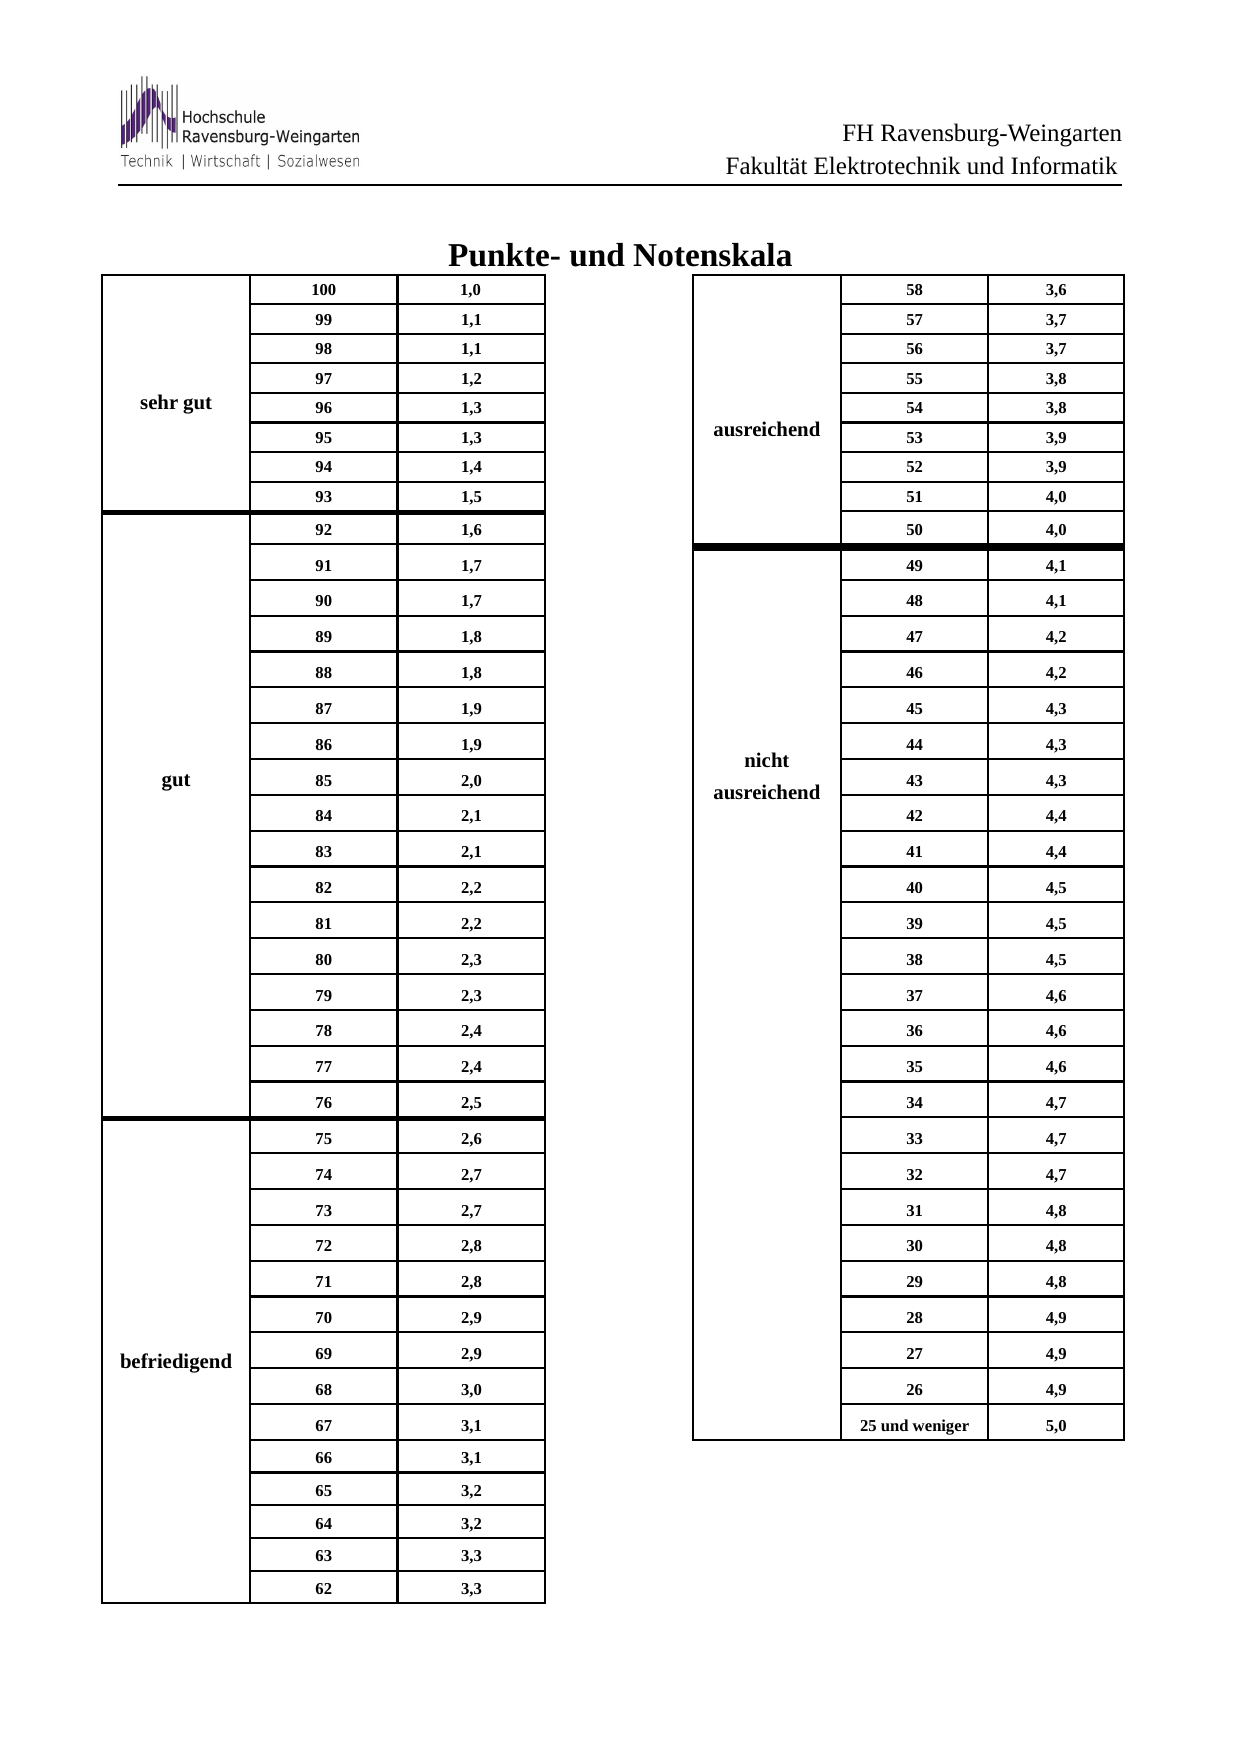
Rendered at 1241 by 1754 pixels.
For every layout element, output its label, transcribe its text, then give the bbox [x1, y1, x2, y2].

table_cell [546, 1260, 692, 1295]
table_cell 37 [842, 975, 987, 1009]
table_cell 4,8 [989, 1226, 1123, 1259]
table_cell 4,5 [989, 939, 1123, 973]
table_cell 94 [251, 453, 396, 481]
table_cell 2,0 [399, 760, 544, 794]
table_cell 86 [251, 724, 396, 758]
table_cell 35 [842, 1047, 987, 1080]
table_cell 2,9 [399, 1333, 544, 1367]
table_cell 70 [251, 1298, 396, 1331]
table_cell 40 [842, 868, 987, 901]
table_cell [546, 1504, 693, 1537]
table_cell 65 [251, 1474, 396, 1504]
table_cell 31 [842, 1190, 987, 1224]
table_cell [546, 1045, 692, 1080]
table_cell 54 [842, 394, 987, 421]
table_cell [546, 901, 692, 937]
table_cell [546, 1152, 692, 1188]
table_cell 4,7 [989, 1154, 1123, 1188]
table_cell [546, 1188, 692, 1224]
table_cell 2,3 [399, 939, 544, 973]
table_cell 1,8 [399, 617, 544, 650]
table_cell 4,8 [989, 1190, 1123, 1224]
table_cell [988, 1441, 1123, 1471]
table_cell 3,1 [399, 1441, 544, 1471]
table_cell 1,1 [399, 305, 544, 333]
table_cell 4,5 [989, 868, 1123, 901]
table_cell [546, 543, 692, 579]
table_cell [693, 1537, 841, 1569]
table_cell gut [103, 515, 249, 1116]
table_header sehr gut [103, 276, 249, 510]
table_cell 32 [842, 1154, 987, 1188]
table_cell 90 [251, 581, 396, 614]
table_cell [546, 481, 692, 510]
table_cell 3,9 [989, 453, 1123, 481]
table_cell [546, 392, 692, 421]
table_header 100 [251, 276, 396, 303]
table_cell [546, 303, 692, 333]
table_cell 49 [842, 551, 987, 579]
table_cell 92 [251, 515, 396, 543]
table_cell 2,6 [399, 1121, 544, 1152]
table_cell 2,5 [399, 1083, 544, 1116]
table_header 3,6 [989, 276, 1123, 303]
table_cell 53 [842, 424, 987, 451]
table_cell 1,3 [399, 424, 544, 451]
table_cell 4,6 [989, 1047, 1123, 1080]
table_cell 1,3 [399, 394, 544, 421]
table_cell [546, 830, 692, 865]
table_cell 1,1 [399, 335, 544, 362]
table_cell 1,9 [399, 724, 544, 758]
table_cell 30 [842, 1226, 987, 1259]
table_cell [546, 1471, 693, 1504]
table_cell 67 [251, 1405, 396, 1439]
table_cell 80 [251, 939, 396, 973]
table_cell [546, 1570, 693, 1602]
table_cell 72 [251, 1226, 396, 1259]
table_cell 79 [251, 975, 396, 1009]
table_cell 25 und weniger [842, 1405, 987, 1439]
table_cell 71 [251, 1262, 396, 1295]
table_cell 29 [842, 1262, 987, 1295]
table_cell [693, 1570, 841, 1602]
table_cell 64 [251, 1506, 396, 1537]
table_cell 1,4 [399, 453, 544, 481]
table_cell 1,7 [399, 545, 544, 579]
table_cell [546, 1367, 692, 1403]
table_cell [546, 1295, 692, 1331]
table_cell 84 [251, 796, 396, 829]
table_cell 2,4 [399, 1011, 544, 1044]
table_cell 27 [842, 1333, 987, 1367]
table_cell 74 [251, 1154, 396, 1188]
table_cell 46 [842, 653, 987, 686]
table_cell [546, 937, 692, 973]
table_cell 5,0 [989, 1405, 1123, 1439]
table_cell [693, 1471, 841, 1504]
table_cell [546, 686, 692, 722]
table_cell 56 [842, 335, 987, 362]
table_cell [546, 1537, 693, 1569]
table_cell [546, 333, 692, 362]
subtitle Punkte- und Notenskala [118, 235, 1122, 273]
table_cell 2,1 [399, 796, 544, 829]
table_cell 44 [842, 724, 987, 758]
table_cell 4,4 [989, 832, 1123, 865]
table_cell 3,8 [989, 394, 1123, 421]
table_cell 93 [251, 483, 396, 510]
table_cell 69 [251, 1333, 396, 1367]
table_cell [546, 421, 692, 451]
table_cell 78 [251, 1011, 396, 1044]
table_cell 26 [842, 1369, 987, 1403]
table_cell 1,7 [399, 581, 544, 614]
table_cell 2,9 [399, 1298, 544, 1331]
table_cell 87 [251, 688, 396, 722]
table_cell nicht ausreichend [694, 551, 840, 1439]
table_cell 3,9 [989, 424, 1123, 451]
table_cell [693, 1504, 841, 1537]
table_cell 4,8 [989, 1262, 1123, 1295]
table_cell 4,9 [989, 1369, 1123, 1403]
table_cell [546, 579, 692, 614]
table_cell 2,1 [399, 832, 544, 865]
table_cell [546, 1439, 693, 1471]
table_cell 4,0 [989, 512, 1123, 543]
table_cell 62 [251, 1572, 396, 1602]
table_cell 1,5 [399, 483, 544, 510]
table_cell 45 [842, 688, 987, 722]
table_header 1,0 [399, 276, 544, 303]
table_cell 3,3 [399, 1539, 544, 1569]
table_cell [841, 1441, 988, 1471]
table_cell 2,3 [399, 975, 544, 1009]
table_cell 4,0 [989, 483, 1123, 510]
table_cell 4,7 [989, 1118, 1123, 1152]
table_cell befriedigend [103, 1121, 249, 1602]
table_cell [546, 451, 692, 481]
table_cell [546, 1224, 692, 1259]
table_cell [546, 362, 692, 392]
table_cell 1,8 [399, 653, 544, 686]
table_cell [546, 1403, 692, 1439]
table_cell 73 [251, 1190, 396, 1224]
table_cell 68 [251, 1369, 396, 1403]
table_cell 3,7 [989, 335, 1123, 362]
table_cell 55 [842, 364, 987, 392]
table_cell 1,6 [399, 515, 544, 543]
table_cell [546, 1080, 692, 1116]
table_cell 76 [251, 1083, 396, 1116]
table_cell 89 [251, 617, 396, 650]
table_cell [988, 1537, 1123, 1569]
table_cell 57 [842, 305, 987, 333]
table_cell 51 [842, 483, 987, 510]
table_cell 96 [251, 394, 396, 421]
table_cell 3,8 [989, 364, 1123, 392]
table_cell 3,7 [989, 305, 1123, 333]
table_cell 4,6 [989, 1011, 1123, 1044]
table_header 58 [842, 276, 987, 303]
table_cell 39 [842, 903, 987, 937]
table_cell 2,8 [399, 1262, 544, 1295]
table_cell [546, 722, 692, 758]
table_cell 4,3 [989, 724, 1123, 758]
table_cell 85 [251, 760, 396, 794]
table_cell 3,0 [399, 1369, 544, 1403]
table_cell 52 [842, 453, 987, 481]
table_cell 77 [251, 1047, 396, 1080]
table_cell 3,1 [399, 1405, 544, 1439]
table_cell [988, 1570, 1123, 1602]
table_header ausreichend [694, 276, 840, 543]
table_cell [546, 1116, 692, 1152]
table_cell [988, 1504, 1123, 1537]
table_cell 88 [251, 653, 396, 686]
table_cell [546, 794, 692, 829]
table_cell 50 [842, 512, 987, 543]
table_cell 47 [842, 617, 987, 650]
table_cell 41 [842, 832, 987, 865]
table_cell [546, 1331, 692, 1367]
table_cell [546, 615, 692, 650]
table_cell 95 [251, 424, 396, 451]
table_cell [546, 973, 692, 1009]
table_cell 4,9 [989, 1333, 1123, 1367]
table_cell [841, 1537, 988, 1569]
table_cell 3,3 [399, 1572, 544, 1602]
table_cell [546, 510, 692, 543]
table_cell [693, 1441, 841, 1471]
table_cell 2,7 [399, 1154, 544, 1188]
table_cell 36 [842, 1011, 987, 1044]
table_cell 4,2 [989, 653, 1123, 686]
table_cell [841, 1504, 988, 1537]
table_cell 91 [251, 545, 396, 579]
table_cell 81 [251, 903, 396, 937]
table_cell [841, 1471, 988, 1504]
picture [118, 76, 361, 170]
table_cell 34 [842, 1083, 987, 1116]
table_cell [546, 758, 692, 794]
table_cell 4,3 [989, 688, 1123, 722]
table_cell 2,2 [399, 903, 544, 937]
table_cell [546, 865, 692, 901]
table_cell 48 [842, 581, 987, 614]
table_cell 83 [251, 832, 396, 865]
table_cell 2,8 [399, 1226, 544, 1259]
table_cell 97 [251, 364, 396, 392]
table_cell 4,3 [989, 760, 1123, 794]
table_cell 4,1 [989, 581, 1123, 614]
table_cell [546, 650, 692, 686]
table_cell 4,1 [989, 551, 1123, 579]
table_cell 4,7 [989, 1083, 1123, 1116]
table_cell 3,2 [399, 1474, 544, 1504]
table_cell 1,9 [399, 688, 544, 722]
table_cell 4,9 [989, 1298, 1123, 1331]
table_cell [546, 1009, 692, 1044]
table_cell 99 [251, 305, 396, 333]
table_cell 28 [842, 1298, 987, 1331]
table_cell 4,5 [989, 903, 1123, 937]
table_cell 38 [842, 939, 987, 973]
table_cell 2,7 [399, 1190, 544, 1224]
table_cell 42 [842, 796, 987, 829]
table_cell 63 [251, 1539, 396, 1569]
table_cell 1,2 [399, 364, 544, 392]
table_cell 82 [251, 868, 396, 901]
table_cell 33 [842, 1118, 987, 1152]
table_cell 4,6 [989, 975, 1123, 1009]
table_cell 3,2 [399, 1506, 544, 1537]
table_cell 2,2 [399, 868, 544, 901]
table_cell [988, 1471, 1123, 1504]
table_cell 4,2 [989, 617, 1123, 650]
table_header [546, 274, 692, 303]
table_cell 75 [251, 1121, 396, 1152]
table_cell 4,4 [989, 796, 1123, 829]
table_cell 43 [842, 760, 987, 794]
table_cell 98 [251, 335, 396, 362]
table_cell [841, 1570, 988, 1602]
table_cell 2,4 [399, 1047, 544, 1080]
table_cell 66 [251, 1441, 396, 1471]
